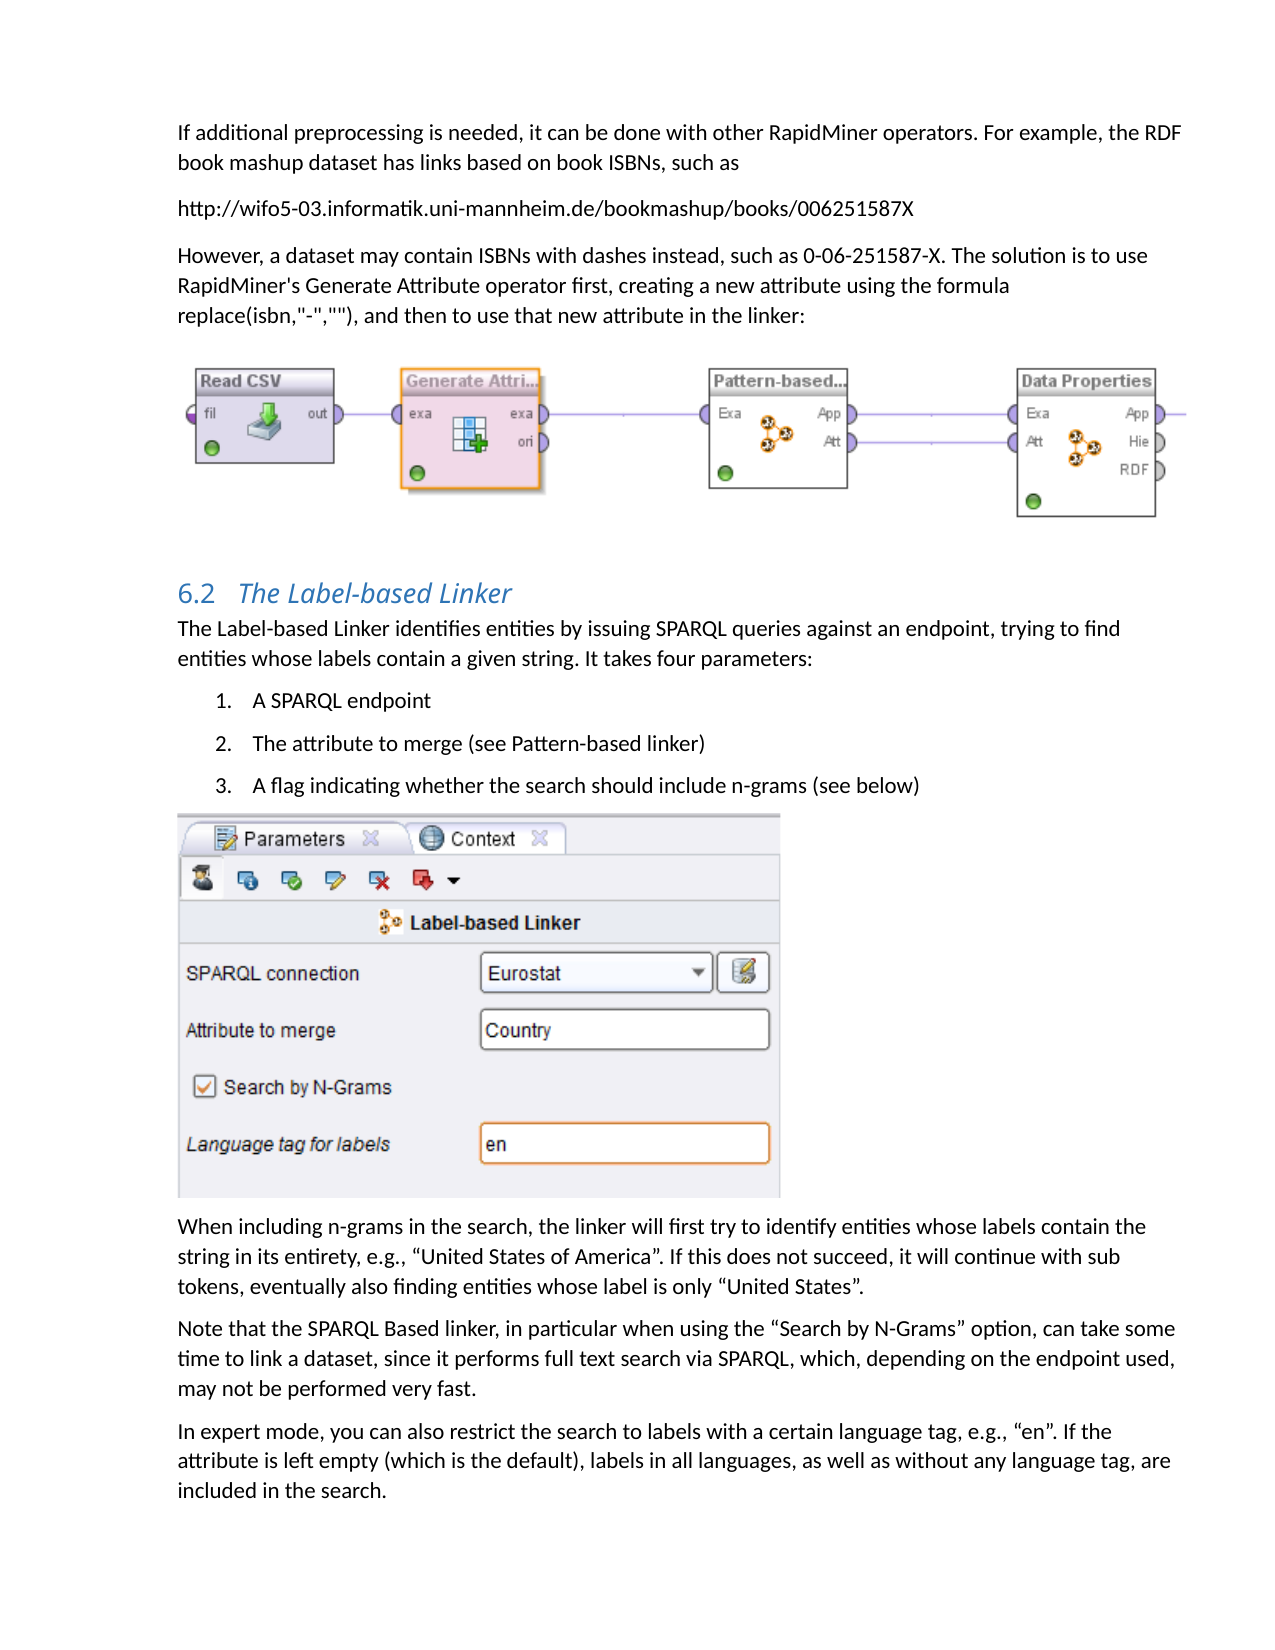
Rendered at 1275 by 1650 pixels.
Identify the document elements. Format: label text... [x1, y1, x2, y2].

list A flag indicating whether the search should include n-grams (see below) [215, 771, 1186, 799]
text When including n-grams in the search, the linker will first try to identify entities whose labels contain the string in its entirety, e.g., “United States of America”. If this does not succeed, it will continue with sub tokens, eventually also finding entities whose label is only “United States”. [177, 1212, 1186, 1300]
text In expert mode, you can also restrict the search to labels with a certain language tag, e.g., “en”. If the attribute is left empty (which is the default), labels in all languages, as well as without any language tag, are included in the search. [177, 1417, 1186, 1504]
text Note that the SPARQL Based linker, in particular when using the “Search by N-Grams” option, can take some time to link a dataset, since it performs full text search via SPARQL, which, depending on the endpoint used, may not be performed very fast. [177, 1314, 1186, 1402]
text If additional preprocessing is needed, it can be done with other RapidMiner operators. For example, the RDF book mashup dataset has links based on book ISBNs, such as [177, 118, 1186, 176]
list The attribute to merge (see Pattern-based linker) [215, 729, 1186, 757]
text The Label-based Linker identifies entities by issuing SPARQL queries against an endpoint, trying to find entities whose labels contain a given string. It takes four parameters: [177, 614, 1186, 672]
subtitle The Label-based Linker [177, 575, 1186, 612]
list A SPARQL endpoint [215, 686, 1186, 714]
text http://wifo5-03.informatik.uni-mannheim.de/bookmashup/books/006251587X [177, 194, 1186, 223]
text However, a dataset may contain ISBNs with dashes instead, such as 0-06-251587-X. The solution is to use RapidMiner's Generate Attribute operator first, creating a new attribute using the formula replace(isbn,"-",""), and then to use that new attribute in the linker: [177, 241, 1186, 329]
